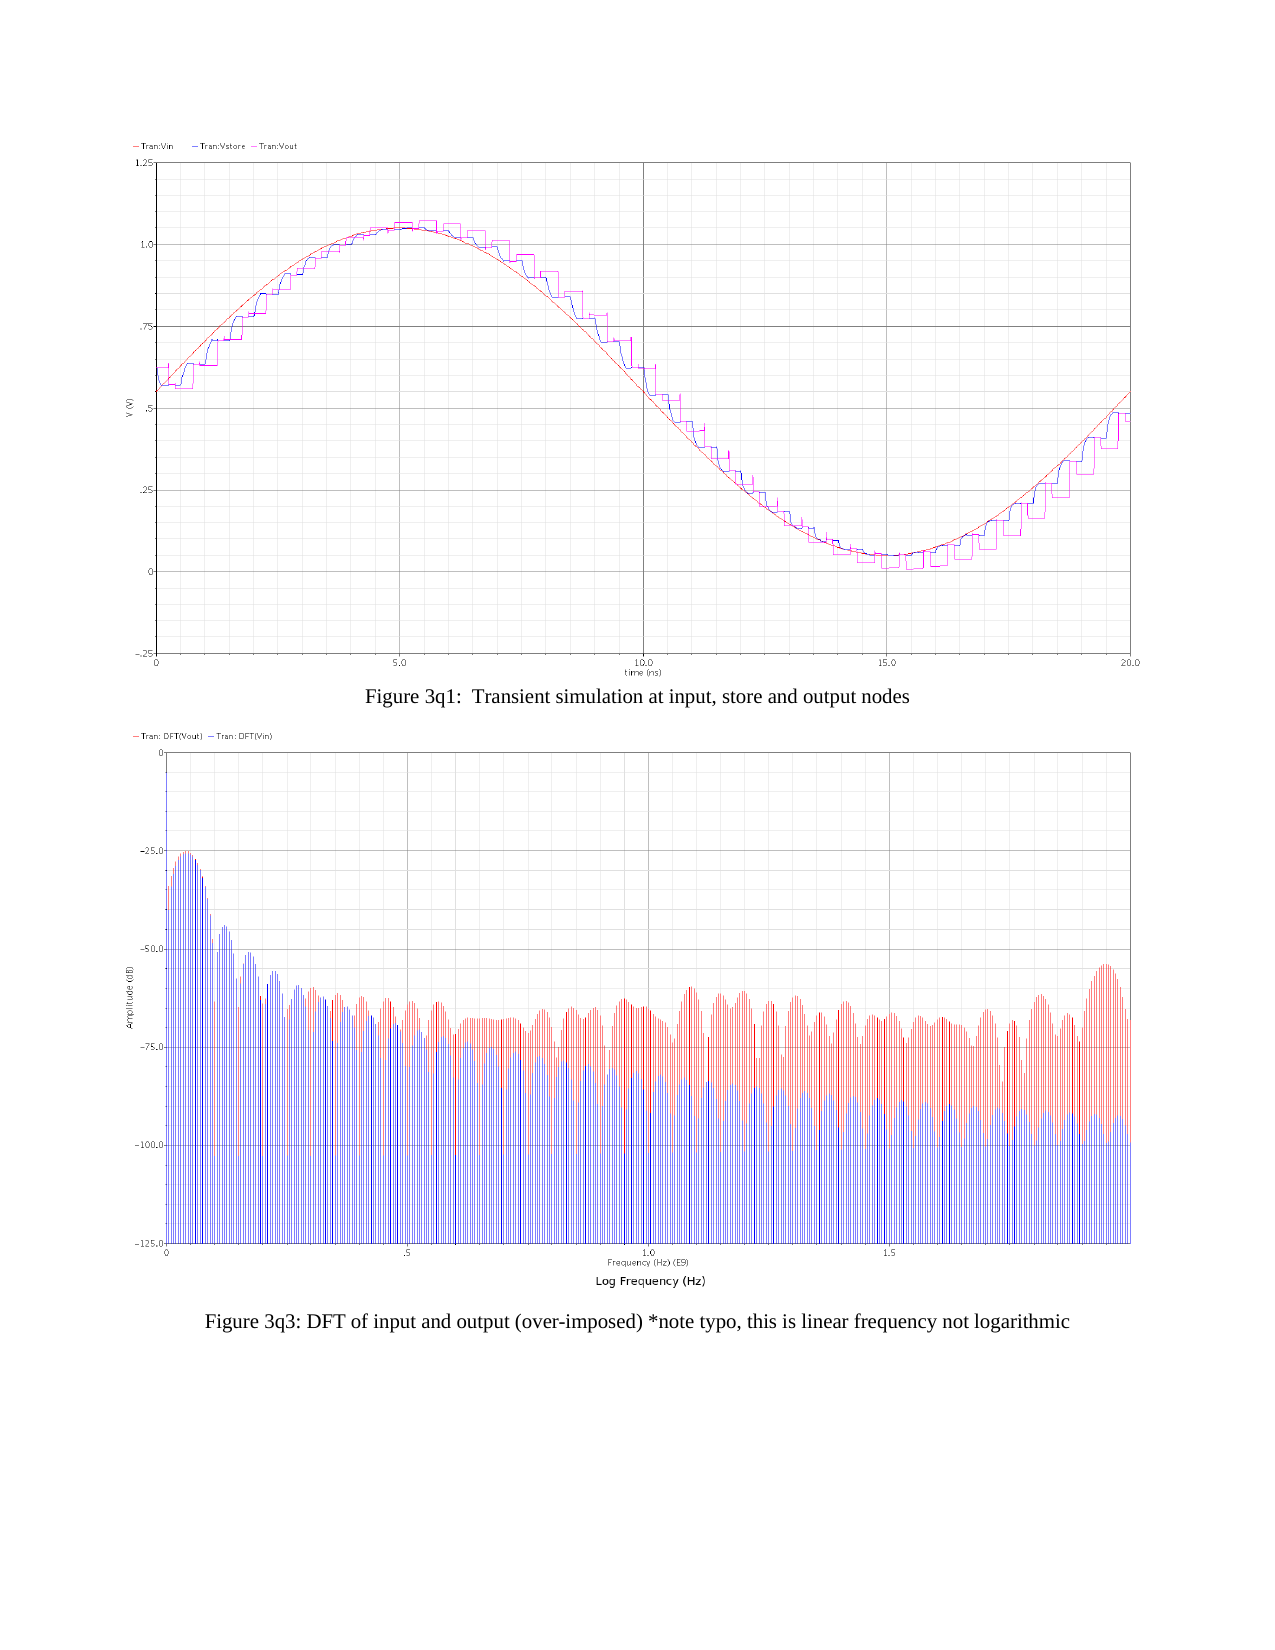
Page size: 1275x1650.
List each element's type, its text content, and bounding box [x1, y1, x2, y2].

picture [118, 708, 1157, 1310]
text Figure 3q3: DFT of input and output (over-imposed) *note typo, this is linear frequency not logarithmic [118, 1310, 1157, 1333]
picture [118, 118, 1157, 684]
text Figure 3q1: Transient simulation at input, store and output nodes [118, 684, 1157, 708]
